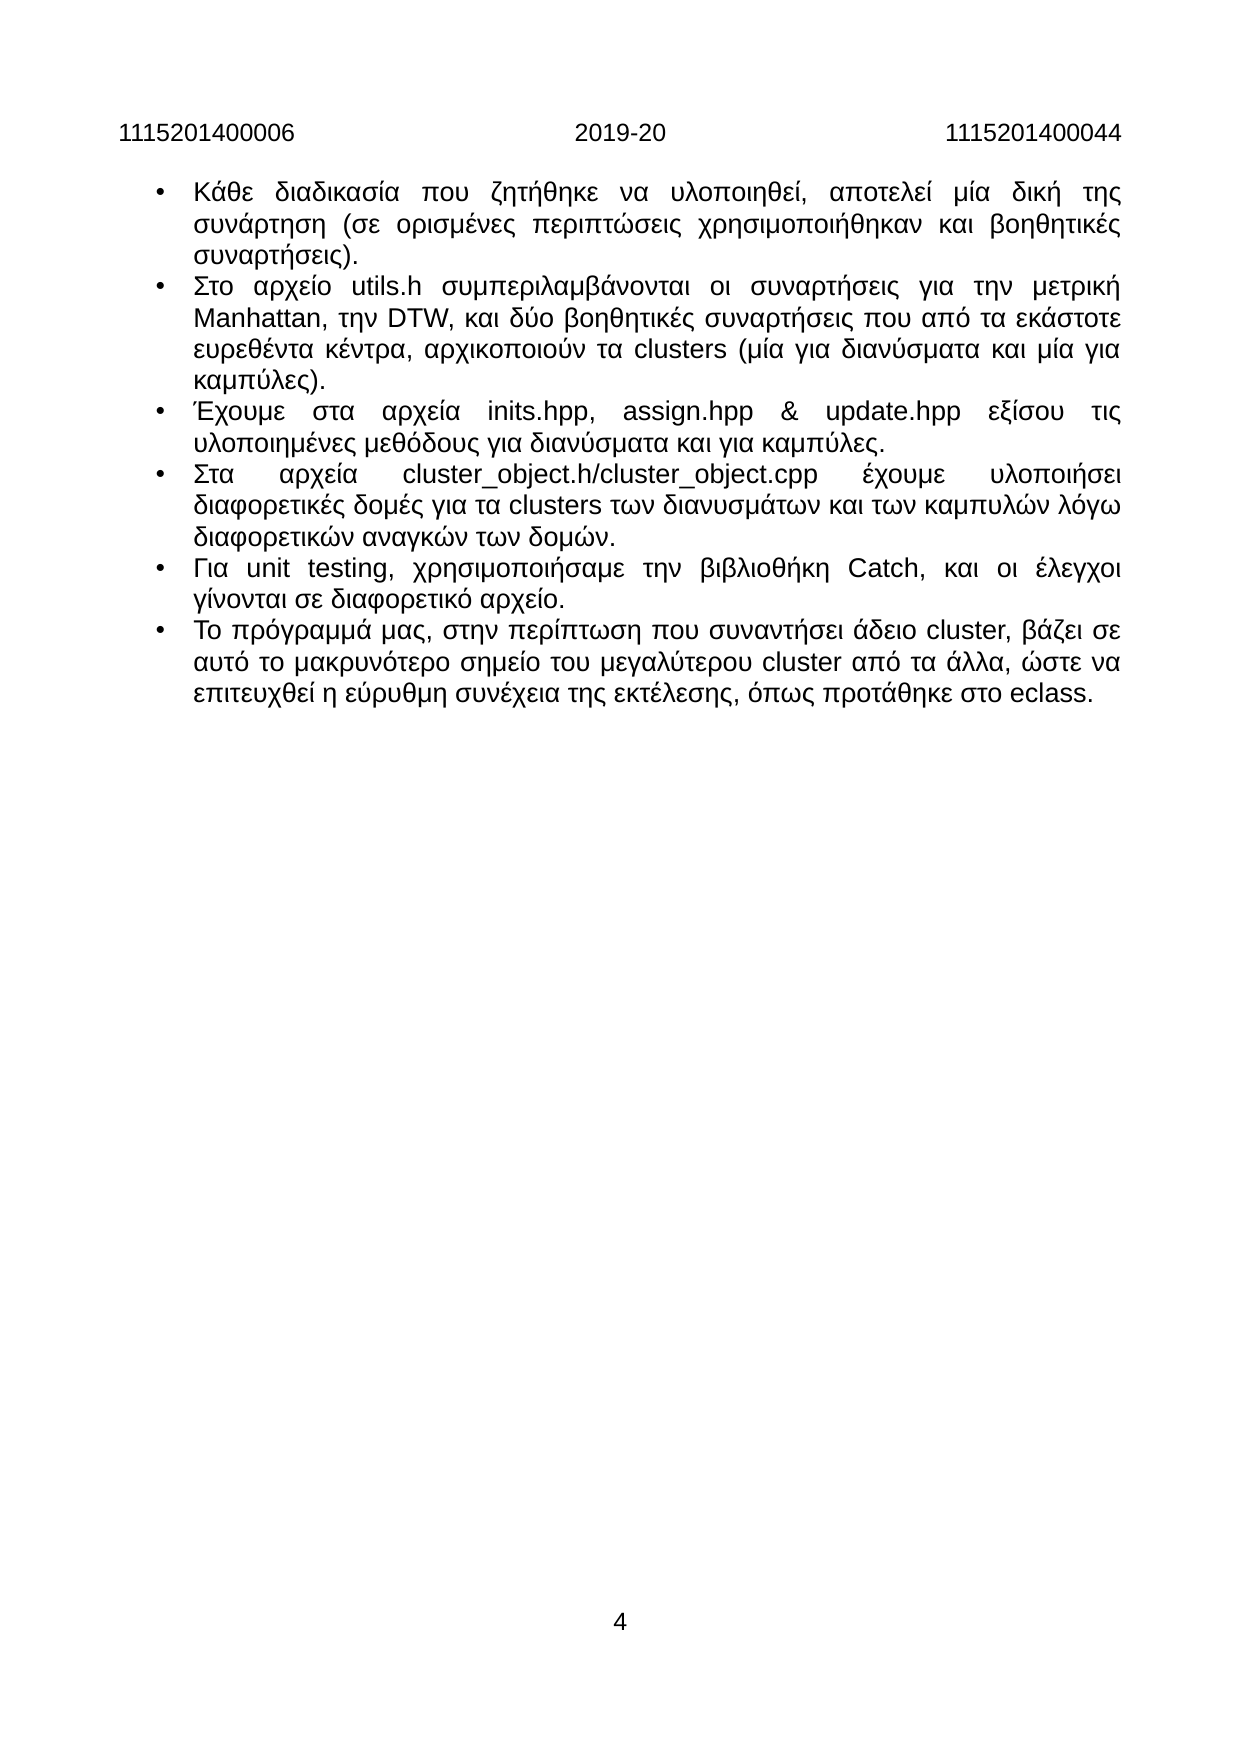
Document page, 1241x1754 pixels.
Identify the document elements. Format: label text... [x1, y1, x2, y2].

list Κάθε διαδικασία που ζητήθηκε να υλοποιηθεί, αποτελεί μία δική της συνάρτηση (σε ορισμένες περιπτώσεις χρησιμοποιήθηκαν και βοηθητικές συναρτήσεις). [156, 176, 1122, 270]
list Στο αρχείο utils.h συμπεριλαμβάνονται οι συναρτήσεις για την μετρική Manhattan, την DTW, και δύο βοηθητικές συναρτήσεις που από τα εκάστοτε ευρεθέντα κέντρα, αρχικοποιούν τα clusters (μία για διανύσματα και μία για καμπύλες). [156, 270, 1122, 395]
list Το πρόγραμμά μας, στην περίπτωση που συναντήσει άδειο cluster, βάζει σε αυτό το μακρυνότερο σημείο του μεγαλύτερου cluster από τα άλλα, ώστε να επιτευχθεί η εύρυθμη συνέχεια της εκτέλεσης, όπως προτάθηκε στο eclass. [156, 614, 1122, 708]
list Έχουμε στα αρχεία inits.hpp, assign.hpp & update.hpp εξίσου τις υλοποιημένες μεθόδους για διανύσματα και για καμπύλες. [156, 395, 1122, 458]
list Για unit testing, χρησιμοποιήσαμε την βιβλιοθήκη Catch, και οι έλεγχοι γίνονται σε διαφορετικό αρχείο. [156, 552, 1122, 614]
list Στα αρχεία cluster_object.h/cluster_object.cpp έχουμε υλοποιήσει διαφορετικές δομές για τα clusters των διανυσμάτων και των καμπυλών λόγω διαφορετικών αναγκών των δομών. [156, 458, 1122, 552]
